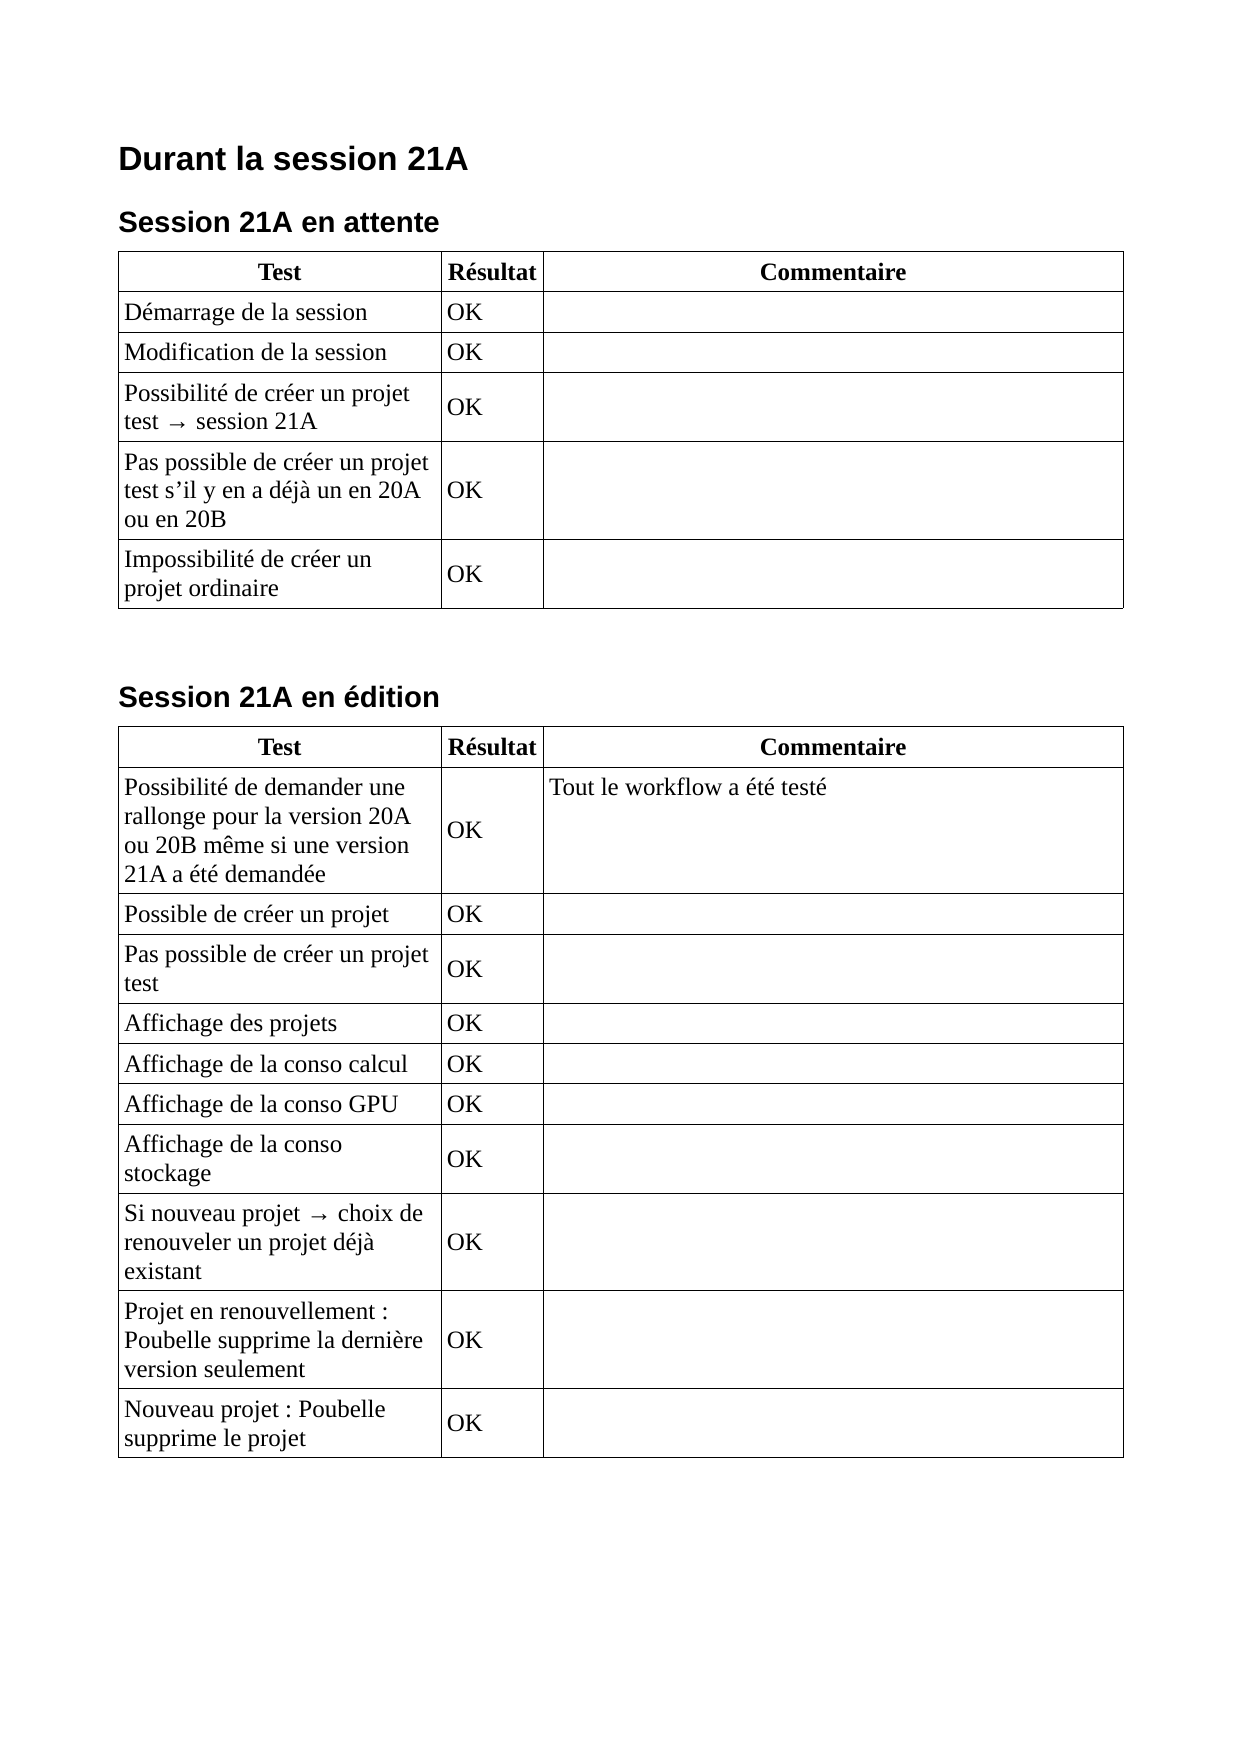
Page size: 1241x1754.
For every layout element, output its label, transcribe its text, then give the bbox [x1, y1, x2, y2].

table_cell Modification de la session [119, 333, 441, 372]
table_cell Pas possible de créer un projet test s’il y en a déjà un en 20A ou en 20B [119, 442, 441, 539]
table_cell Impossibilité de créer un projet ordinaire [119, 540, 441, 608]
table_cell [544, 1389, 1123, 1457]
table_cell Possibilité de créer un projet test → session 21A [119, 373, 441, 441]
table_cell Pas possible de créer un projet test [119, 935, 441, 1003]
table_cell [544, 1194, 1123, 1290]
table_cell [544, 540, 1123, 608]
table_cell Si nouveau projet → choix de renouveler un projet déjà existant [119, 1194, 441, 1290]
table_cell OK [442, 1125, 543, 1193]
table_cell OK [442, 1084, 543, 1123]
table_cell [544, 935, 1123, 1003]
table_cell [544, 1084, 1123, 1123]
table_cell [544, 1125, 1123, 1193]
subtitle Durant la session 21A [118, 139, 1122, 178]
table_cell Projet en renouvellement : Poubelle supprime la dernière version seulement [119, 1291, 441, 1388]
table_cell OK [442, 333, 543, 372]
table_cell Nouveau projet : Poubelle supprime le projet [119, 1389, 441, 1457]
table_cell OK [442, 1389, 543, 1457]
table_cell OK [442, 540, 543, 608]
table_cell Tout le workflow a été testé [544, 768, 1123, 893]
table_cell OK [442, 1194, 543, 1290]
table_header OK [442, 894, 543, 933]
table_cell [544, 1004, 1123, 1043]
table_cell Affichage de la conso stockage [119, 1125, 441, 1193]
table_header Commentaire [544, 252, 1123, 291]
table_cell Affichage de la conso GPU [119, 1084, 441, 1123]
table_header Possible de créer un projet [119, 894, 441, 933]
table_cell Affichage de la conso calcul [119, 1044, 441, 1083]
table_cell Possibilité de demander une rallonge pour la version 20A ou 20B même si une version 21A a été demandée [119, 768, 441, 893]
table_header Résultat [442, 252, 543, 291]
subtitle Session 21A en édition [118, 680, 1122, 714]
table_header Test [119, 252, 441, 291]
table_cell [544, 442, 1123, 539]
table_header Commentaire [544, 727, 1123, 767]
table_cell Démarrage de la session [119, 292, 441, 332]
table_cell OK [442, 1291, 543, 1388]
table_cell [544, 1044, 1123, 1083]
table_cell OK [442, 373, 543, 441]
subtitle Session 21A en attente [118, 205, 1122, 238]
table_cell OK [442, 442, 543, 539]
table_cell OK [442, 935, 543, 1003]
table_cell OK [442, 1044, 543, 1083]
table_cell Affichage des projets [119, 1004, 441, 1043]
table_cell OK [442, 768, 543, 893]
table_cell [544, 292, 1123, 332]
table_header Résultat [442, 727, 543, 767]
table_cell [544, 333, 1123, 372]
table_cell OK [442, 1004, 543, 1043]
table_cell [544, 373, 1123, 441]
table_cell [544, 1291, 1123, 1388]
table_header Test [119, 727, 441, 767]
table_header [544, 894, 1123, 933]
table_cell OK [442, 292, 543, 332]
